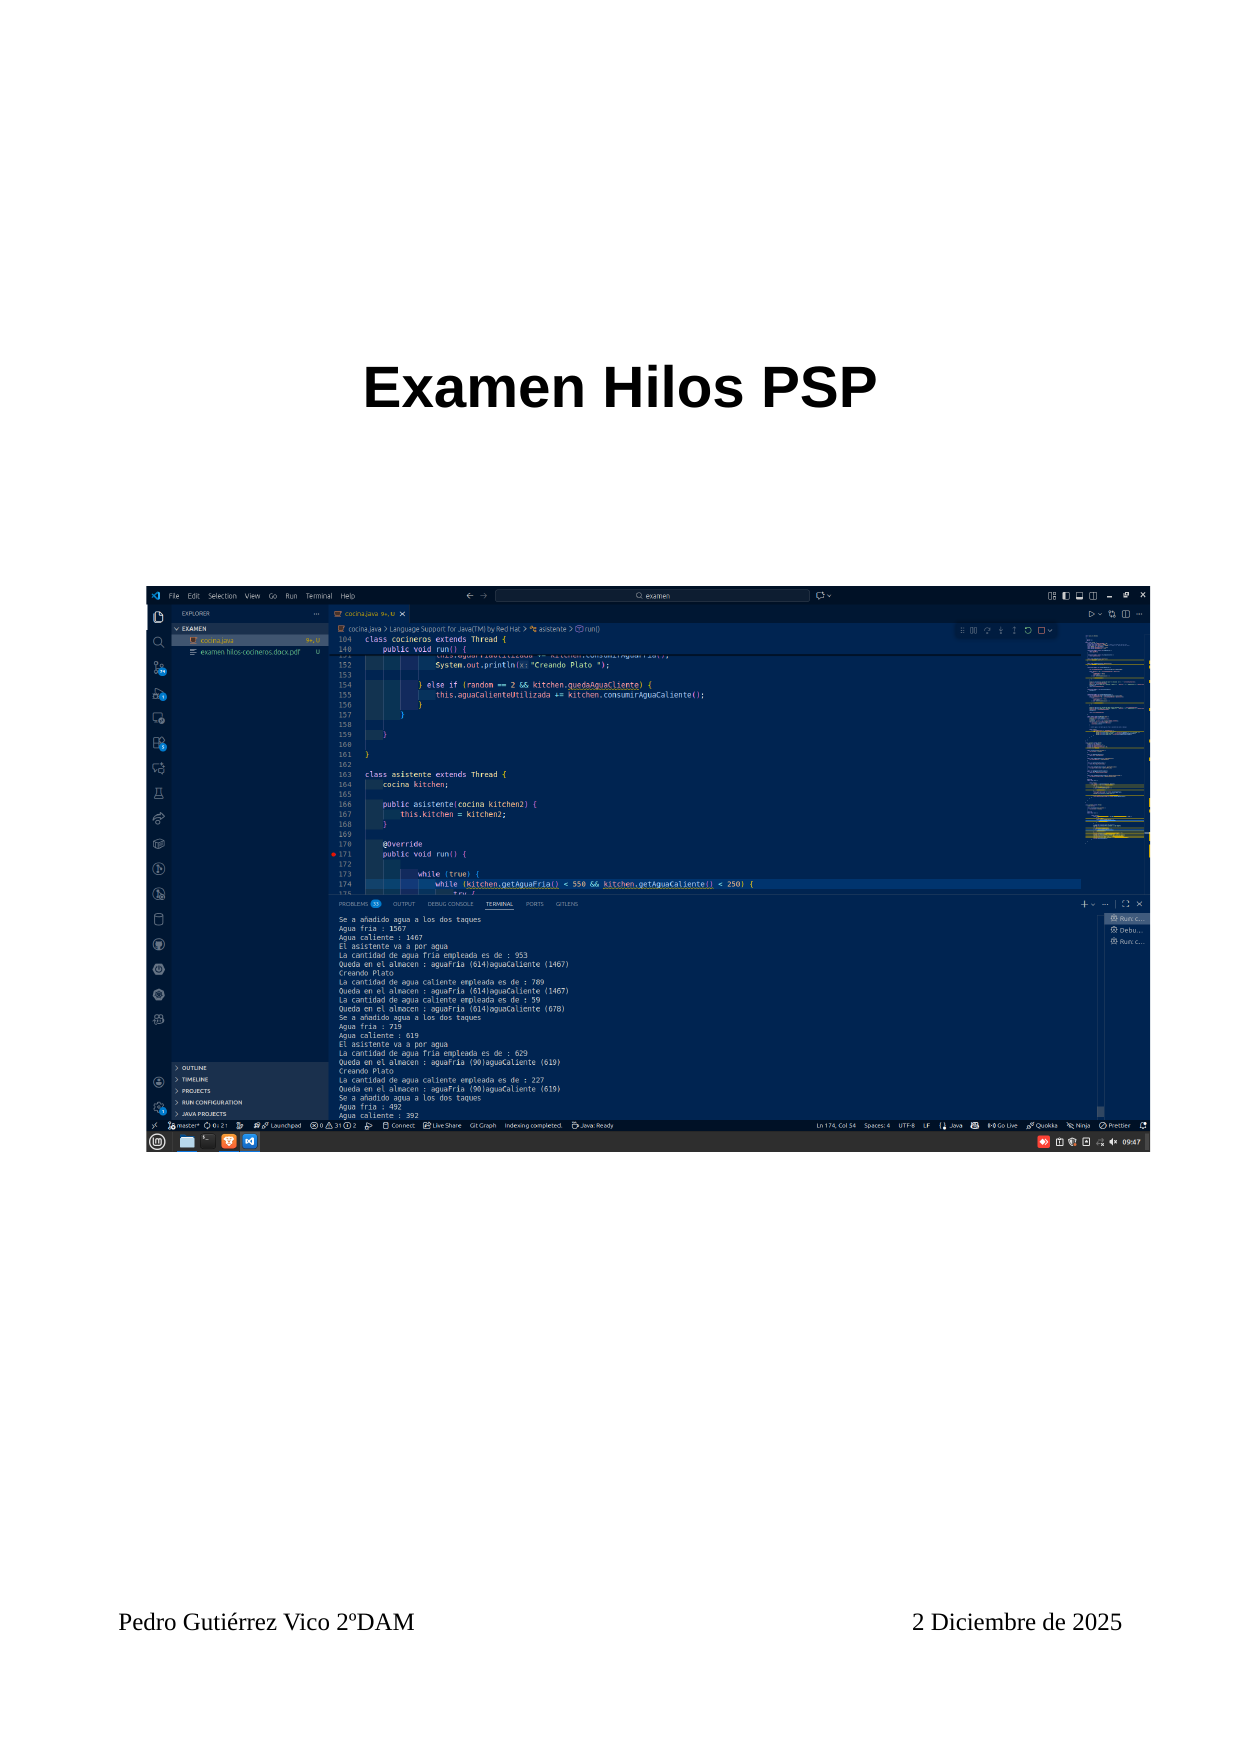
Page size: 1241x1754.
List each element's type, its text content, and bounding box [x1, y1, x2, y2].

picture [146, 586, 1151, 1152]
title Examen Hilos PSP [118, 352, 1122, 419]
